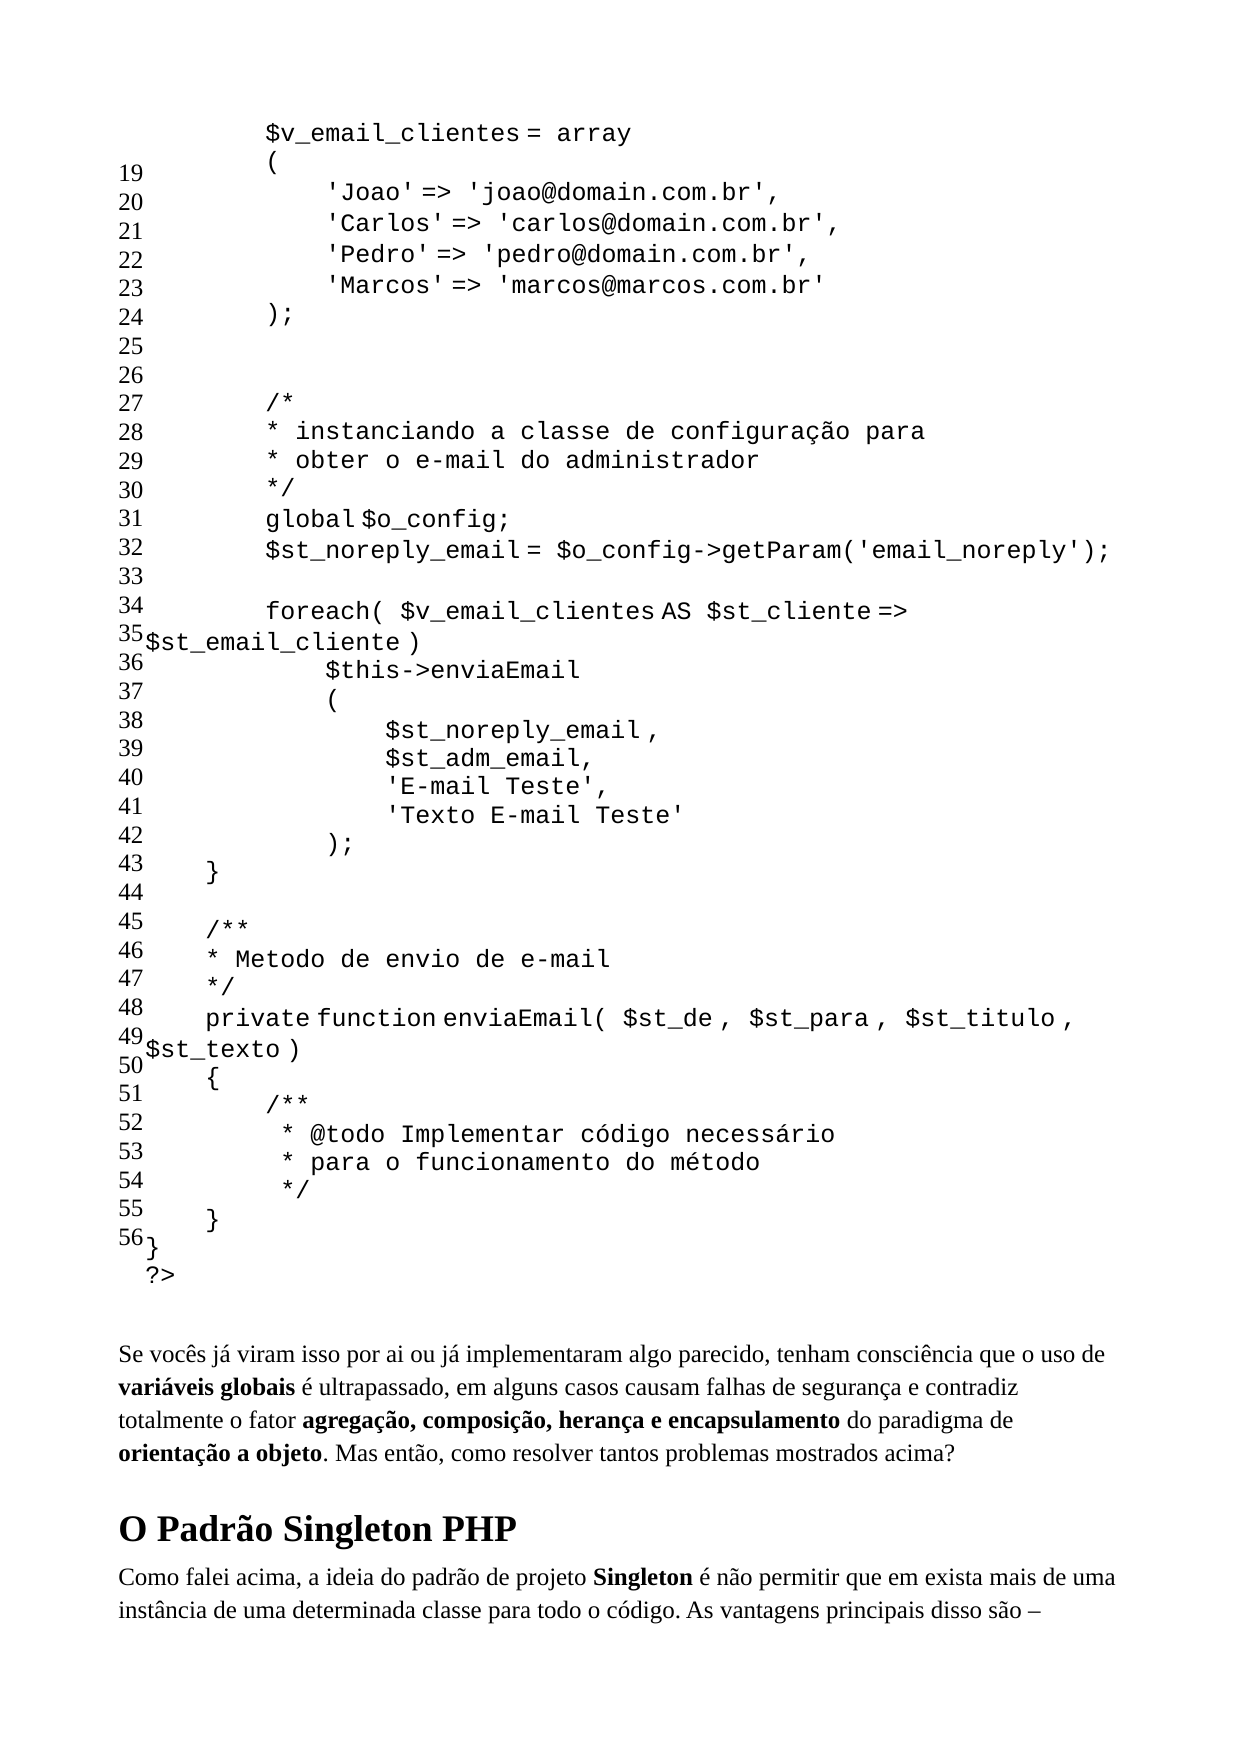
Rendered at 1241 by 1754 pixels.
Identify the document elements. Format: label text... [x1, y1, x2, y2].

table_header $v_email_clientes = array ( 'Joao' => 'joao@domain.com.br', 'Carlos' => 'carlos@domain.com.br', 'Pedro' => 'pedro@domain.com.br', 'Marcos' => 'marcos@marcos.com.br' ); /* * instanciando a classe de configuração para * obter o e-mail do administrador */ global $o_config; $st_noreply_email = $o_config->getParam('email_noreply'); foreach( $v_email_clientes AS $st_cliente => $st_email_cliente ) $this->enviaEmail ( $st_noreply_email , $st_adm_email, 'E-mail Teste', 'Texto E-mail Teste' ); } /** * Metodo de envio de e-mail */ private function enviaEmail( $st_de , $st_para , $st_titulo , $st_texto ) { /** * @todo Implementar código necessário * para o funcionamento do método */ } } ?> [145, 118, 1122, 1291]
text Como falei acima, a ideia do padrão de projeto Singleton é não permitir que em exista mais de uma instância de uma determinada classe para todo o código. As vantagens principais disso são – [118, 1562, 1122, 1624]
subtitle O Padrão Singleton PHP [118, 1507, 1122, 1550]
text Se vocês já viram isso por ai ou já implementaram algo parecido, tenham consciência que o uso de variáveis globais é ultrapassado, em alguns casos causam falhas de segurança e contradiz totalmente o fator agregação, composição, herança e encapsulamento do paradigma de orientação a objeto. Mas então, como resolver tantos problemas mostrados acima? [118, 1339, 1122, 1467]
table_header 19 20 21 22 23 24 25 26 27 28 29 30 31 32 33 34 35 36 37 38 39 40 41 42 43 44 45 46 47 48 49 50 51 52 53 54 55 56 [118, 118, 145, 1291]
